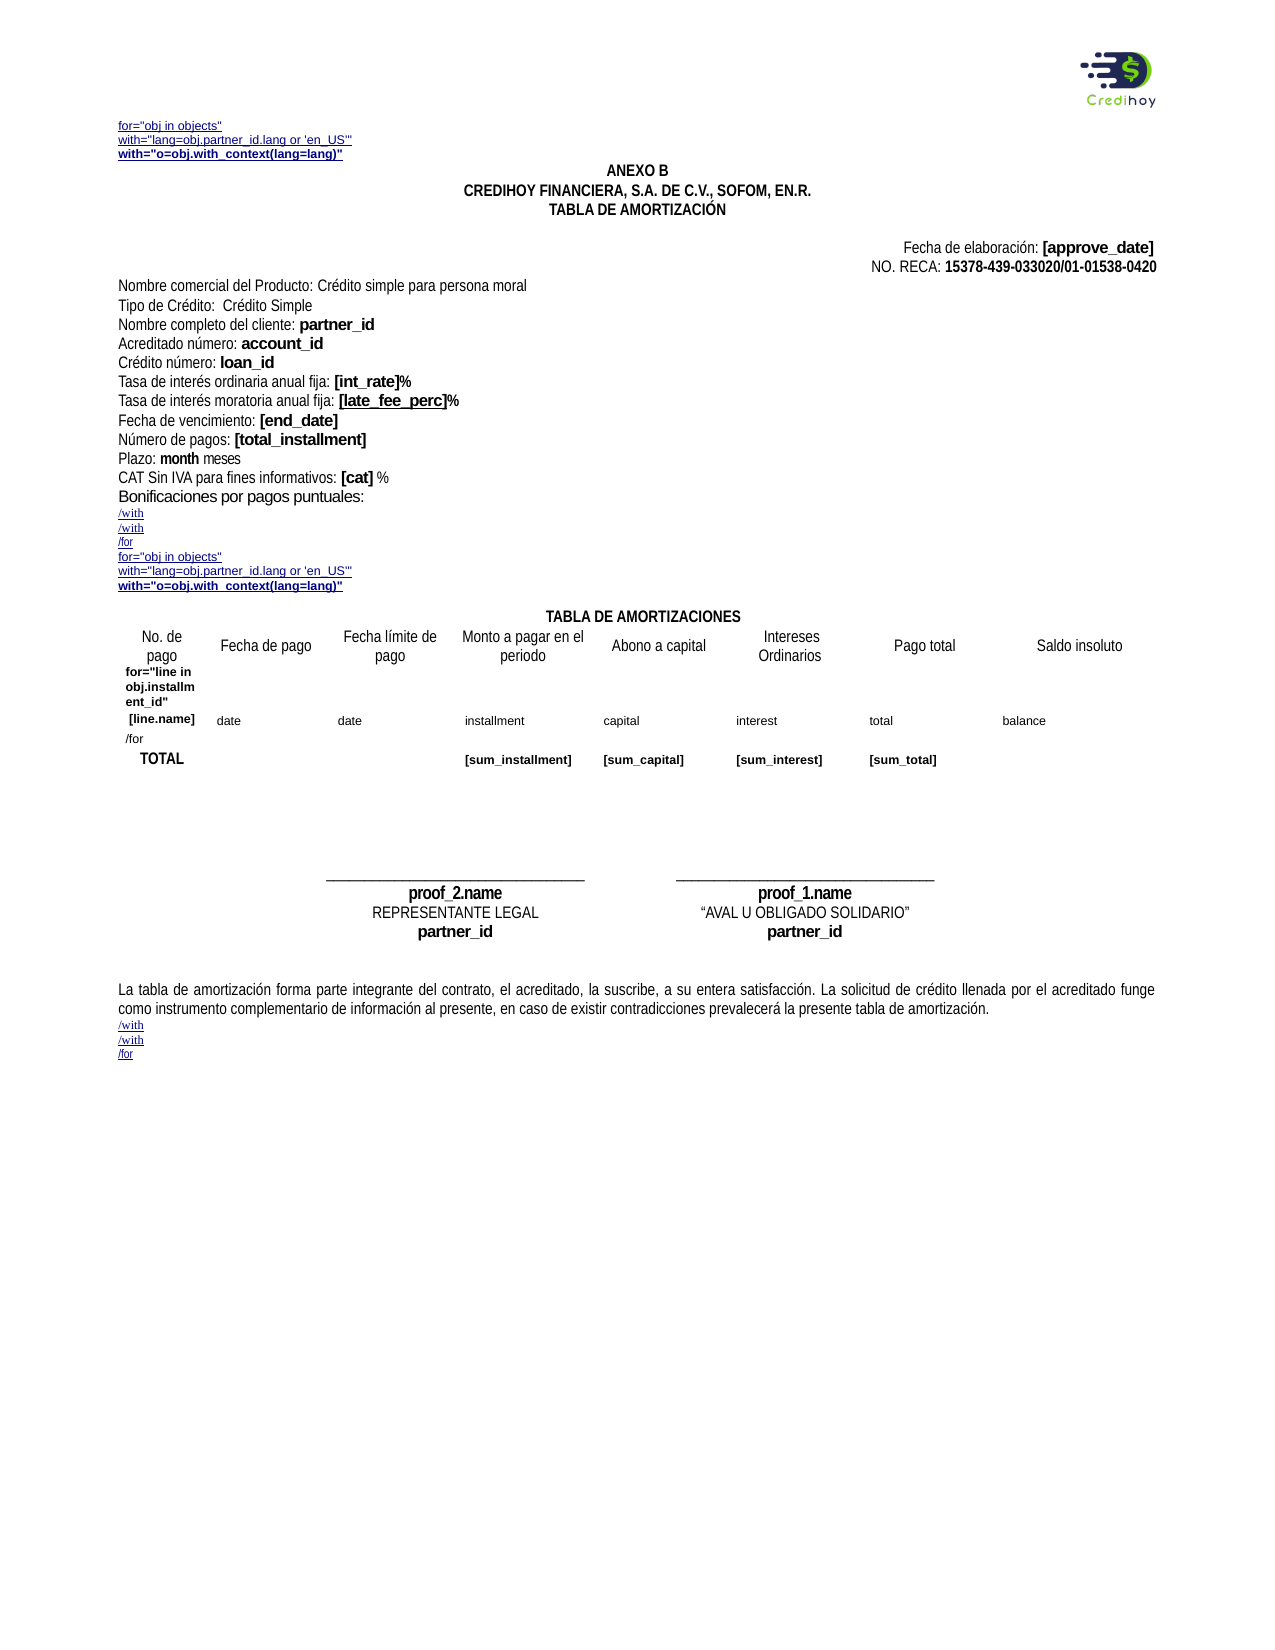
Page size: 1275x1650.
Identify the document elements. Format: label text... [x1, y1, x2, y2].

text /for [118, 535, 1157, 549]
table_cell Abono a capital [592, 626, 725, 665]
text Bonificaciones por pagos puntuales: [118, 487, 1157, 506]
text for="obj in objects" [118, 549, 1157, 564]
picture [1080, 52, 1156, 108]
text Tasa de interés moratoria anual fija: [late_fee_perc]% [118, 391, 1157, 410]
table_cell [326, 749, 454, 768]
text Plazo: month meses [118, 449, 1157, 468]
table_header __________________________________ proof_1.name “AVAL U OBLIGADO SOLIDARIO” partner_id [630, 806, 980, 961]
text /for [118, 1047, 1157, 1061]
table_cell balance [991, 710, 1168, 729]
text Tipo de Crédito: Crédito Simple [118, 295, 1157, 314]
table_cell [sum_capital] [592, 749, 725, 768]
table_cell [326, 665, 454, 709]
table_cell [991, 665, 1168, 709]
table_cell installment [454, 710, 592, 729]
table_cell Monto a pagar en el periodo [454, 626, 592, 665]
text Nombre completo del cliente: partner_id [118, 314, 1157, 334]
table_cell [sum_installment] [454, 749, 592, 768]
table_cell [205, 729, 326, 748]
text with="lang=obj.partner_id.lang or 'en_US'" [118, 564, 1157, 578]
text /with [118, 506, 1157, 521]
text La tabla de amortización forma parte integrante del contrato, el acreditado, la suscribe, a su entera satisfacción. La solicitud de crédito llenada por el acreditado funge como instrumento complementario de información al presente, en caso de existir contradicciones prevalecerá la presente tabla de amortización. [118, 980, 1157, 1018]
text Crédito número: loan_id [118, 353, 1157, 372]
table_cell for="line in obj.installment_id" [118, 665, 205, 709]
text Número de pagos: [total_installment] [118, 429, 1157, 449]
text with="lang=obj.partner_id.lang or 'en_US'" [118, 132, 1157, 147]
table_cell [line.name] [118, 710, 205, 729]
table_cell [sum_interest] [725, 749, 858, 768]
table_cell Intereses Ordinarios [725, 626, 858, 665]
table_cell [454, 665, 592, 709]
table_cell /for [118, 729, 205, 748]
text CREDIHOY FINANCIERA, S.A. DE C.V., SOFOM, EN.R. [118, 180, 1157, 199]
table_cell date [205, 710, 326, 729]
table_header __________________________________ proof_2.name REPRESENTANTE LEGAL partner_id [281, 806, 630, 961]
text Acreditado número: account_id [118, 334, 1157, 353]
table_cell date [326, 710, 454, 729]
text NO. RECA: 15378-439-033020/01-01538-0420 [479, 257, 1157, 276]
text /with [118, 1018, 1157, 1032]
table_cell [991, 749, 1168, 768]
text for="obj in objects" [118, 118, 1157, 132]
text with="o=obj.with_context(lang=lang)" [118, 578, 1157, 592]
table_cell [592, 729, 725, 748]
table_cell No. de pago [118, 626, 205, 665]
text TABLA DE AMORTIZACIÓN [118, 199, 1157, 219]
table_cell total [858, 710, 991, 729]
table_cell Fecha de pago [205, 626, 326, 665]
text ANEXO B [118, 161, 1157, 180]
text with="o=obj.with_context(lang=lang)" [118, 147, 1157, 161]
text Fecha de elaboración: [approve_date] [479, 238, 1157, 257]
table_cell Fecha límite de pago [326, 626, 454, 665]
table_header TABLA DE AMORTIZACIONES [118, 607, 1168, 626]
table_cell [592, 665, 725, 709]
table_cell [858, 729, 991, 748]
table_cell [sum_total] [858, 749, 991, 768]
table_cell [205, 749, 326, 768]
table_cell [725, 729, 858, 748]
table_cell [326, 729, 454, 748]
text Nombre comercial del Producto: Crédito simple para persona moral [118, 276, 1157, 295]
table_cell [725, 665, 858, 709]
table_cell TOTAL [118, 749, 205, 768]
table_cell [991, 729, 1168, 748]
table_cell [454, 729, 592, 748]
text Tasa de interés ordinaria anual fija: [int_rate]% [118, 372, 1157, 391]
table_cell Pago total [858, 626, 991, 665]
table_cell Saldo insoluto [991, 626, 1168, 665]
text CAT Sin IVA para fines informativos: [cat] % [118, 468, 1157, 487]
table_cell [858, 665, 991, 709]
table_cell capital [592, 710, 725, 729]
text Fecha de vencimiento: [end_date] [118, 410, 1157, 429]
table_cell [205, 665, 326, 709]
text /with [118, 1032, 1157, 1047]
table_cell interest [725, 710, 858, 729]
text /with [118, 521, 1157, 535]
